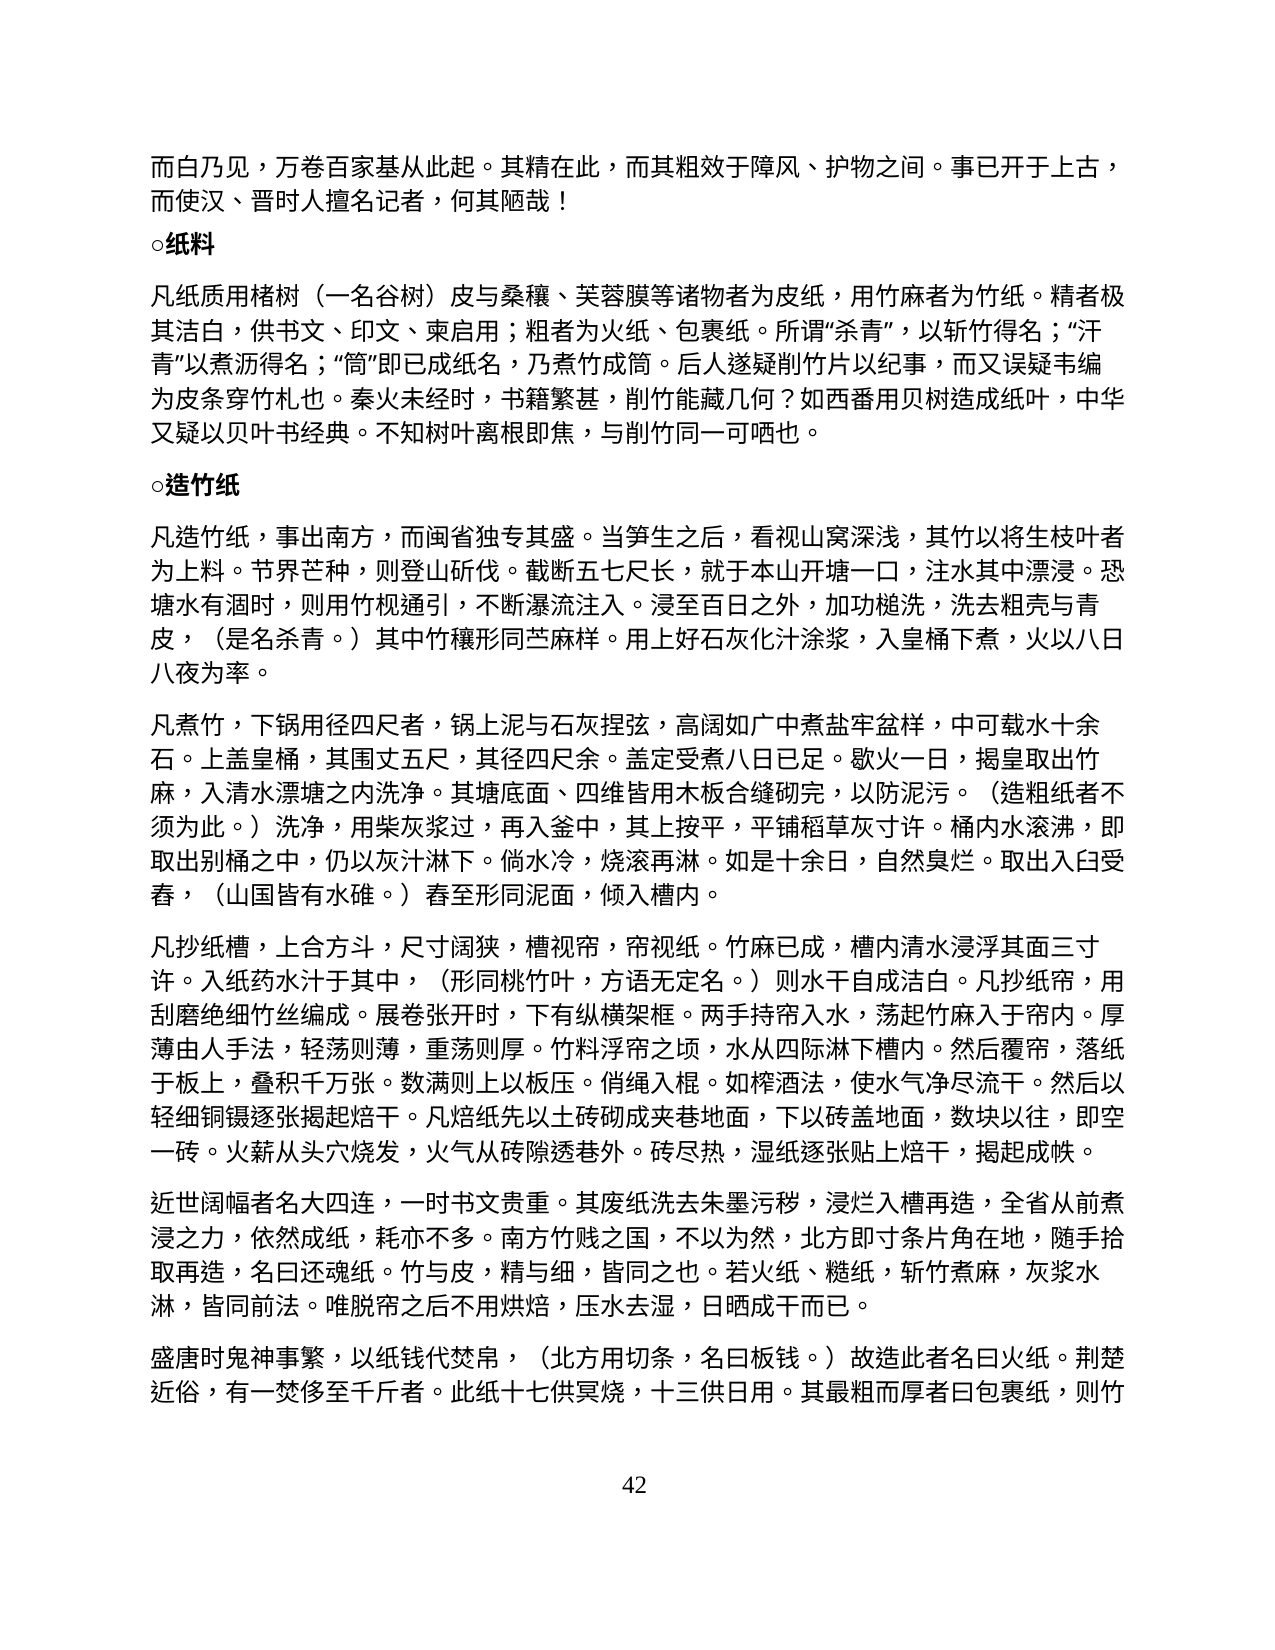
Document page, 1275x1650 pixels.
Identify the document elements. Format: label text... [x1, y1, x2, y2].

text ○纸料 [150, 227, 1125, 261]
text 盛唐时鬼神事繁，以纸钱代焚帛，（北方用切条，名曰板钱。）故造此者名曰火纸。荆楚近俗，有一焚侈至千斤者。此纸十七供冥烧，十三供日用。其最粗而厚者曰包裹纸，则竹 [150, 1340, 1125, 1408]
text 凡抄纸槽，上合方斗，尺寸阔狭，槽视帘，帘视纸。竹麻已成，槽内清水浸浮其面三寸许。入纸药水汁于其中，（形同桃竹叶，方语无定名。）则水干自成洁白。凡抄纸帘，用刮磨绝细竹丝编成。展卷张开时，下有纵横架框。两手持帘入水，荡起竹麻入于帘内。厚薄由人手法，轻荡则薄，重荡则厚。竹料浮帘之顷，水从四际淋下槽内。然后覆帘，落纸于板上，叠积千万张。数满则上以板压。俏绳入棍。如榨酒法，使水气净尽流干。然后以轻细铜镊逐张揭起焙干。凡焙纸先以土砖砌成夹巷地面，下以砖盖地面，数块以往，即空一砖。火薪从头穴烧发，火气从砖隙透巷外。砖尽热，湿纸逐张贴上焙干，揭起成帙。 [150, 930, 1125, 1168]
text 凡纸质用楮树（一名谷树）皮与桑穰、芙蓉膜等诸物者为皮纸，用竹麻者为竹纸。精者极其洁白，供书文、印文、柬启用；粗者为火纸、包裹纸。所谓“杀青”，以斩竹得名；“汗青”以煮沥得名；“筒”即已成纸名，乃煮竹成筒。后人遂疑削竹片以纪事，而又误疑韦编为皮条穿竹札也。秦火未经时，书籍繁甚，削竹能藏几何？如西番用贝树造成纸叶，中华又疑以贝叶书经典。不知树叶离根即焦，与削竹同一可哂也。 [150, 279, 1125, 449]
text 凡煮竹，下锅用径四尺者，锅上泥与石灰捏弦，高阔如广中煮盐牢盆样，中可载水十余石。上盖皇桶，其围丈五尺，其径四尺余。盖定受煮八日已足。歇火一日，揭皇取出竹麻，入清水漂塘之内洗净。其塘底面、四维皆用木板合缝砌完，以防泥污。（造粗纸者不须为此。）洗净，用柴灰浆过，再入釜中，其上按平，平铺稻草灰寸许。桶内水滚沸，即取出别桶之中，仍以灰汁淋下。倘水冷，烧滚再淋。如是十余日，自然臭烂。取出入臼受舂，（山国皆有水碓。）舂至形同泥面，倾入槽内。 [150, 707, 1125, 912]
text 宋子曰：物象精华，乾坤微妙，古传今而华达夷，使后起含生，目授而心识之，承载者以何物哉？君与民通，师将弟命，冯藉占占口语，其与几何？持寸符，握半卷，终事诠旨，风行而冰释焉。覆载之间之藉有楮先生也，圣顽咸嘉赖之矣。身为竹骨为与木皮，杀其青而白乃见，万卷百家基从此起。其精在此，而其粗效于障风、护物之间。事已开于上古，而使汉、晋时人擅名记者，何其陋哉！ [150, 150, 1125, 218]
text ○造竹纸 [150, 467, 1125, 501]
text 近世阔幅者名大四连，一时书文贵重。其废纸洗去朱墨污秽，浸烂入槽再造，全省从前煮浸之力，依然成纸，耗亦不多。南方竹贱之国，不以为然，北方即寸条片角在地，随手拾取再造，名曰还魂纸。竹与皮，精与细，皆同之也。若火纸、糙纸，斩竹煮麻，灰浆水淋，皆同前法。唯脱帘之后不用烘焙，压水去湿，日晒成干而已。 [150, 1186, 1125, 1322]
text 凡造竹纸，事出南方，而闽省独专其盛。当笋生之后，看视山窝深浅，其竹以将生枝叶者为上料。节界芒种，则登山斫伐。截断五七尺长，就于本山开塘一口，注水其中漂浸。恐塘水有涸时，则用竹枧通引，不断瀑流注入。浸至百日之外，加功槌洗，洗去粗壳与青皮，（是名杀青。）其中竹穰形同苎麻样。用上好石灰化汁涂浆，入皇桶下煮，火以八日八夜为率。 [150, 519, 1125, 689]
